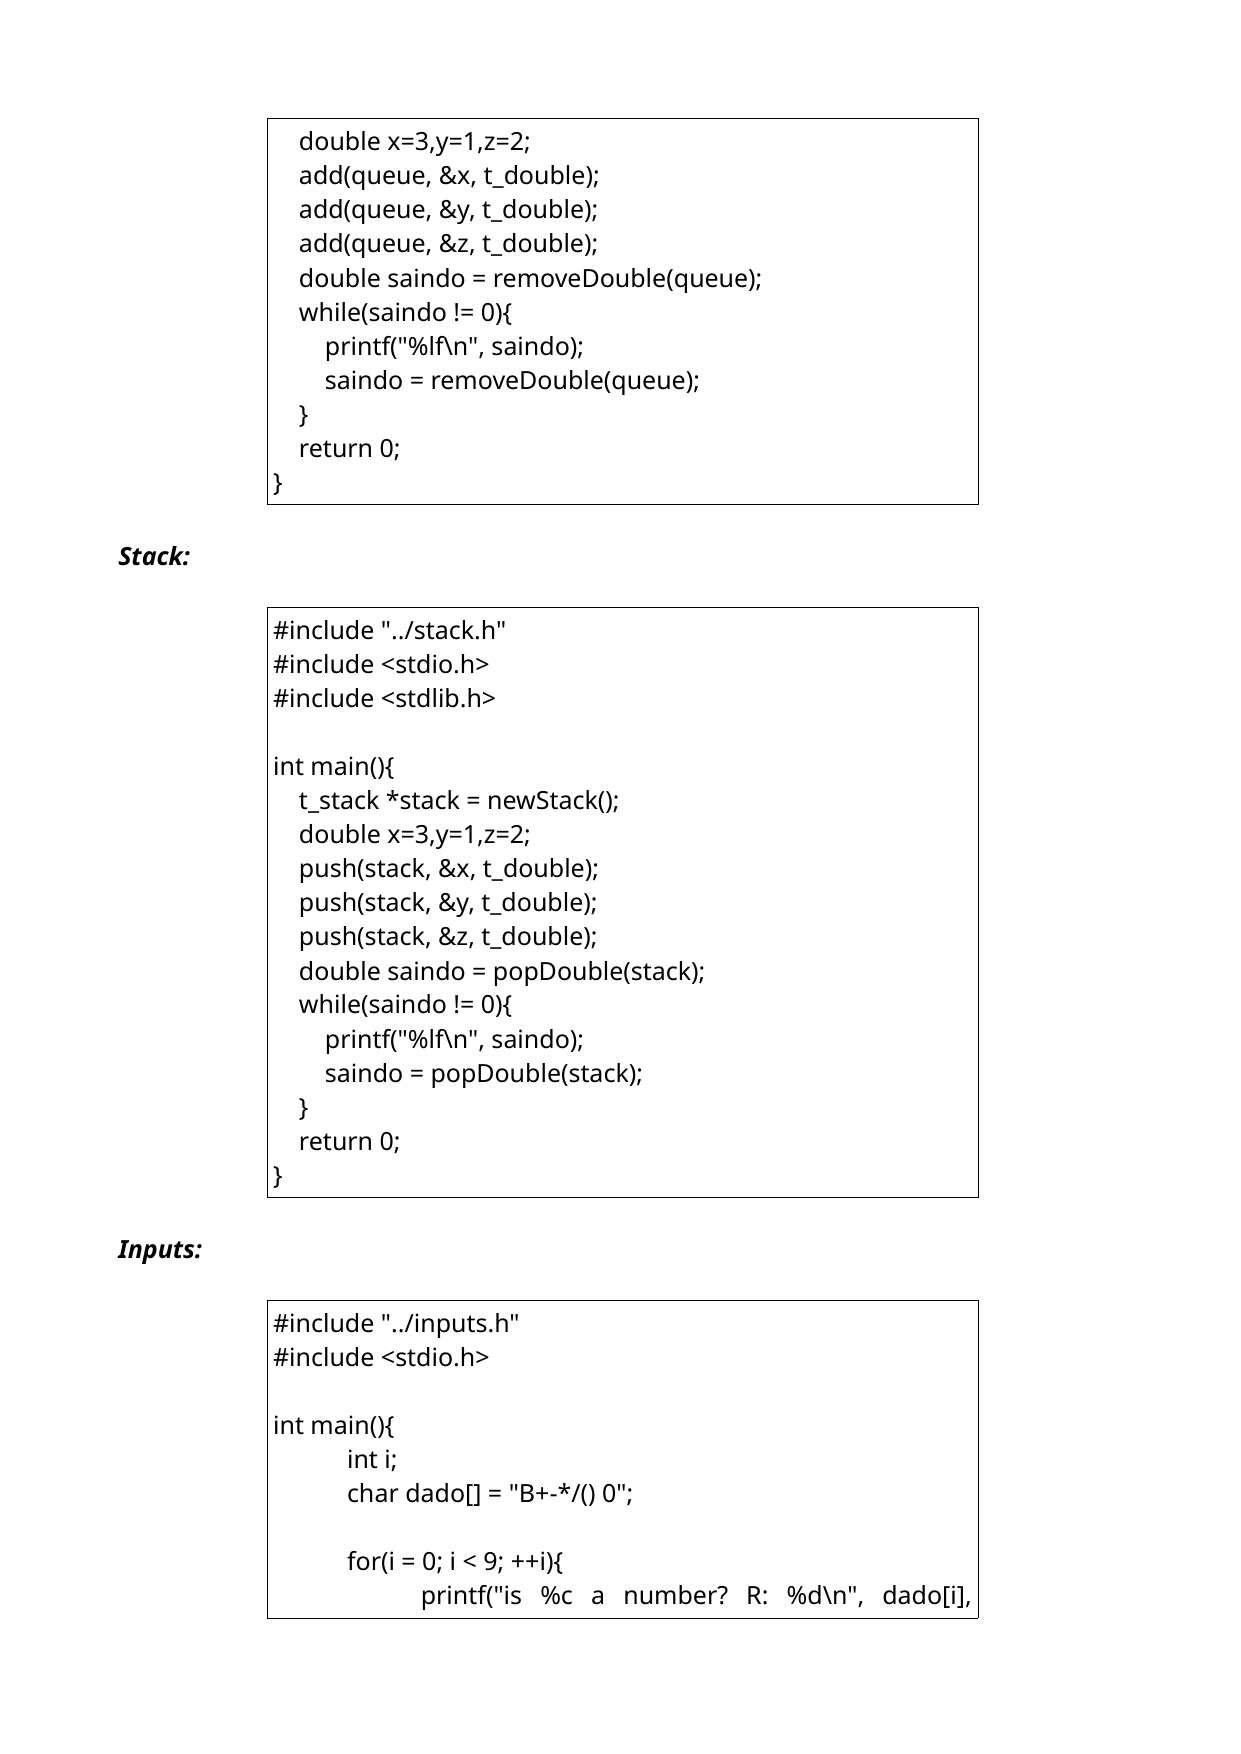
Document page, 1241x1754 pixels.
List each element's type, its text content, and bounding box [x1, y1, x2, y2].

text Stack: [118, 538, 1122, 573]
table_header #include "../stack.h" #include <stdio.h> #include <stdlib.h> int main(){ t_stack *stack = newStack(); double x=3,y=1,z=2; push(stack, &x, t_double); push(stack, &y, t_double); push(stack, &z, t_double); double saindo = popDouble(stack); while(saindo != 0){ printf("%lf\n", saindo); saindo = popDouble(stack); } return 0; } [268, 608, 978, 1197]
text Inputs: [118, 1231, 1122, 1266]
table_header double x=3,y=1,z=2; add(queue, &x, t_double); add(queue, &y, t_double); add(queue, &z, t_double); double saindo = removeDouble(queue); while(saindo != 0){ printf("%lf\n", saindo); saindo = removeDouble(queue); } return 0; } [268, 119, 978, 504]
table_header #include "../inputs.h" #include <stdio.h> int main(){ int i; char dado[] = "B+-*/() 0"; for(i = 0; i < 9; ++i){ printf("is %c a number? R: %d\n", dado[i], [268, 1301, 978, 1618]
